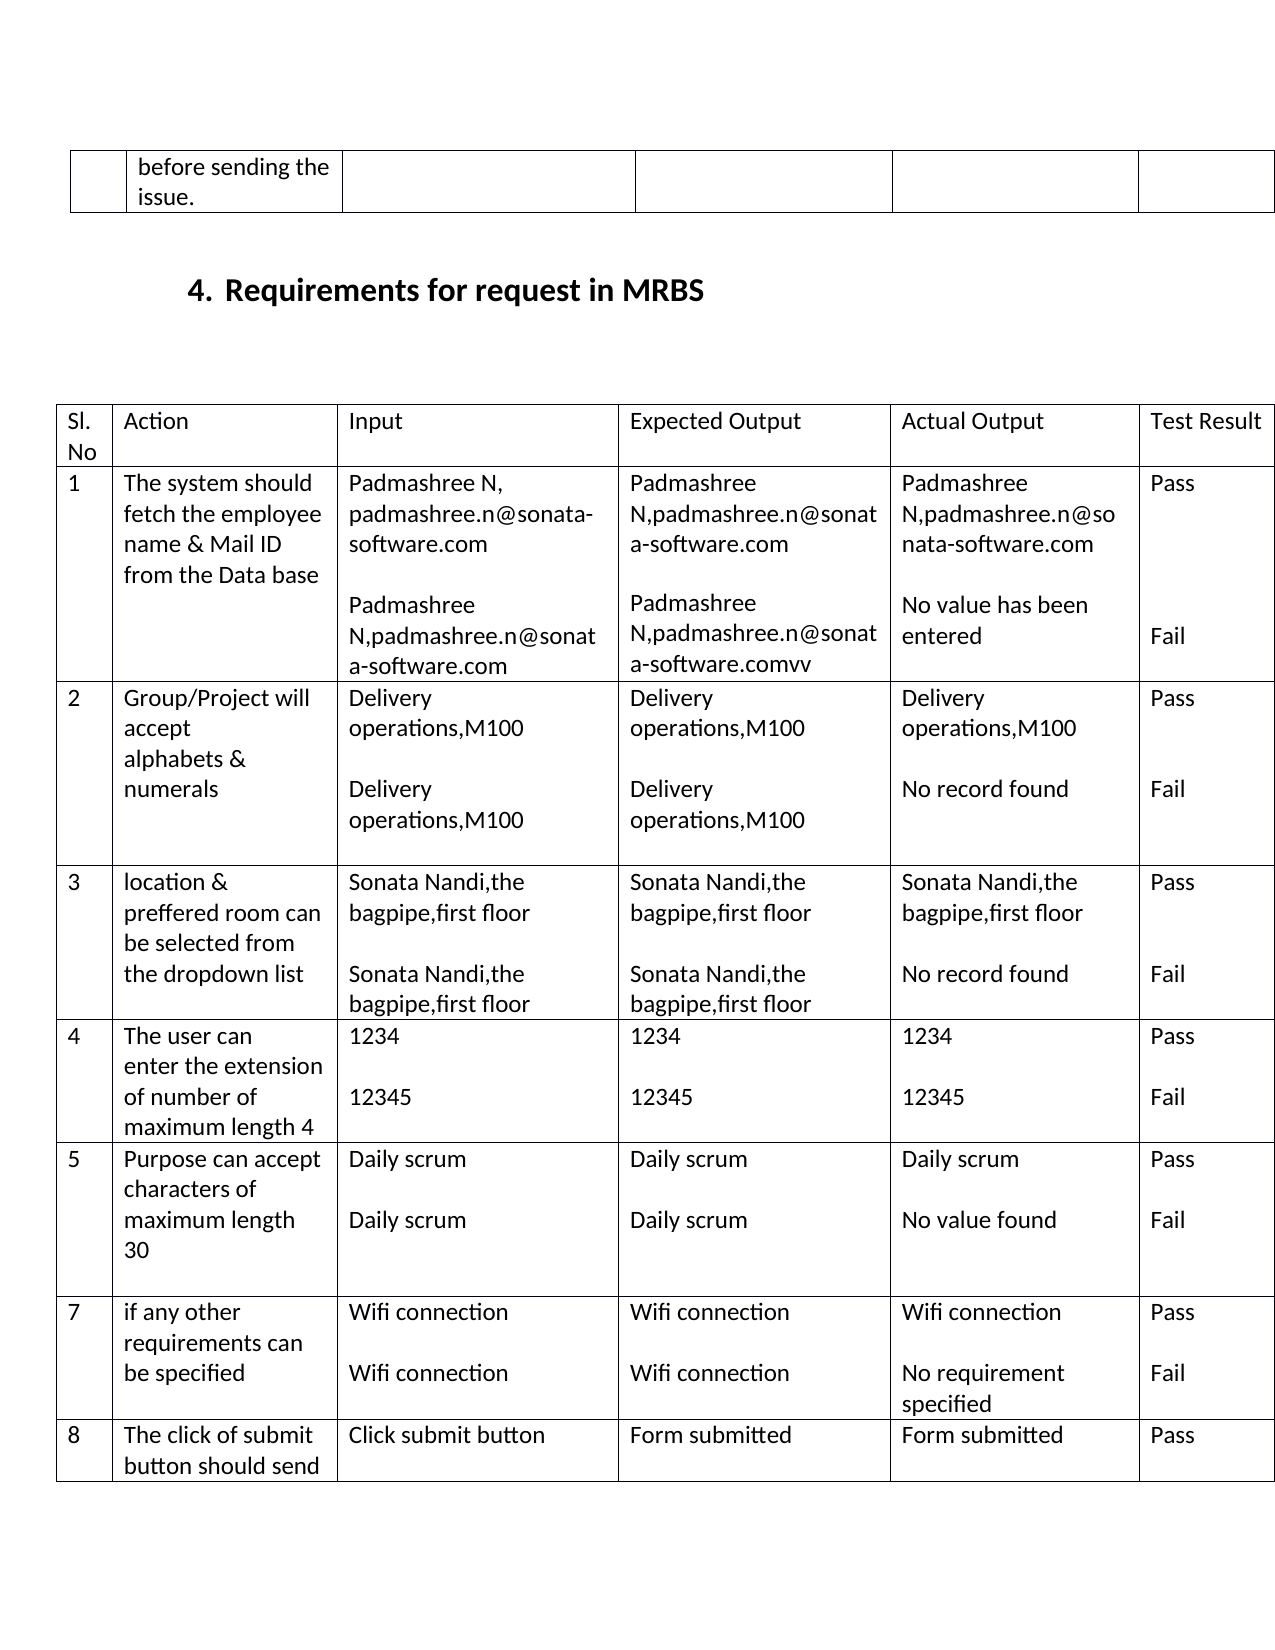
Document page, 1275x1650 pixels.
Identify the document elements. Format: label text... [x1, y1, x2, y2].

table_cell Delivery operations,M100 Delivery operations,M100 [619, 682, 890, 865]
table_cell Click submit button [338, 1420, 618, 1481]
table_cell Padmashree N,padmashree.n@sonata-software.com Padmashree N,padmashree.n@sonata-software.comvv [619, 467, 890, 681]
table_cell Sonata Nandi,the bagpipe,first floor Sonata Nandi,the bagpipe,first floor [338, 866, 618, 1019]
table_cell Sonata Nandi,the bagpipe,first floor No record found [891, 866, 1139, 1019]
table_cell 1234 12345 [338, 1020, 618, 1142]
table_cell 8 [57, 1420, 112, 1481]
table_cell Purpose can accept characters of maximum length 30 [113, 1143, 337, 1296]
table_cell 3 [57, 866, 112, 1019]
table_header Expected Output [619, 405, 890, 466]
table_cell 2 [57, 682, 112, 865]
table_cell Form submitted [891, 1420, 1139, 1481]
table_cell Pass Fail [1140, 1143, 1274, 1296]
table_cell Daily scrum No value found [891, 1143, 1139, 1296]
table_cell [1139, 151, 1274, 212]
table_cell Daily scrum Daily scrum [338, 1143, 618, 1296]
table_cell before sending the issue. [127, 151, 342, 212]
table_header Action [113, 405, 337, 466]
table_cell 5 [57, 1143, 112, 1296]
table_cell Delivery operations,M100 No record found [891, 682, 1139, 865]
table_cell Wifi connection Wifi connection [619, 1297, 890, 1419]
table_header Input [338, 405, 618, 466]
table_cell location & preffered room can be selected from the dropdown list [113, 866, 337, 1019]
table_cell 1 [57, 467, 112, 681]
table_cell Padmashree N,padmashree.n@sonata-software.com No value has been entered [891, 467, 1139, 681]
table_cell The click of submit button should send [113, 1420, 337, 1481]
table_cell Pass [1140, 1420, 1274, 1481]
table_header Actual Output [891, 405, 1139, 466]
table_cell Wifi connection Wifi connection [338, 1297, 618, 1419]
table_cell [343, 151, 635, 212]
table_header Sl. No [57, 405, 112, 466]
table_cell Sonata Nandi,the bagpipe,first floor Sonata Nandi,the bagpipe,first floor [619, 866, 890, 1019]
list Requirements for request in MRBS [187, 269, 1125, 310]
table_cell Group/Project will accept alphabets & numerals [113, 682, 337, 865]
table_cell [636, 151, 892, 212]
table_cell Padmashree N, padmashree.n@sonata-software.com Padmashree N,padmashree.n@sonata-software.com [338, 467, 618, 681]
table_cell Pass Fail [1140, 1020, 1274, 1142]
table_cell 1234 12345 [891, 1020, 1139, 1142]
table_cell 4 [57, 1020, 112, 1142]
table_cell 7 [57, 1297, 112, 1419]
table_cell Pass Fail [1140, 1297, 1274, 1419]
table_cell The user can enter the extension of number of maximum length 4 [113, 1020, 337, 1142]
table_cell Wifi connection No requirement specified [891, 1297, 1139, 1419]
table_cell Daily scrum Daily scrum [619, 1143, 890, 1296]
table_cell Delivery operations,M100 Delivery operations,M100 [338, 682, 618, 865]
table_header Test Result [1140, 405, 1274, 466]
table_cell Pass Fail [1140, 866, 1274, 1019]
table_cell Form submitted [619, 1420, 890, 1481]
table_cell The system should fetch the employee name & Mail ID from the Data base [113, 467, 337, 681]
table_cell Pass Fail [1140, 682, 1274, 865]
table_cell Pass Fail [1140, 467, 1274, 681]
table_cell [893, 151, 1138, 212]
table_cell 1234 12345 [619, 1020, 890, 1142]
table_cell [71, 151, 126, 212]
table_cell if any other requirements can be specified [113, 1297, 337, 1419]
